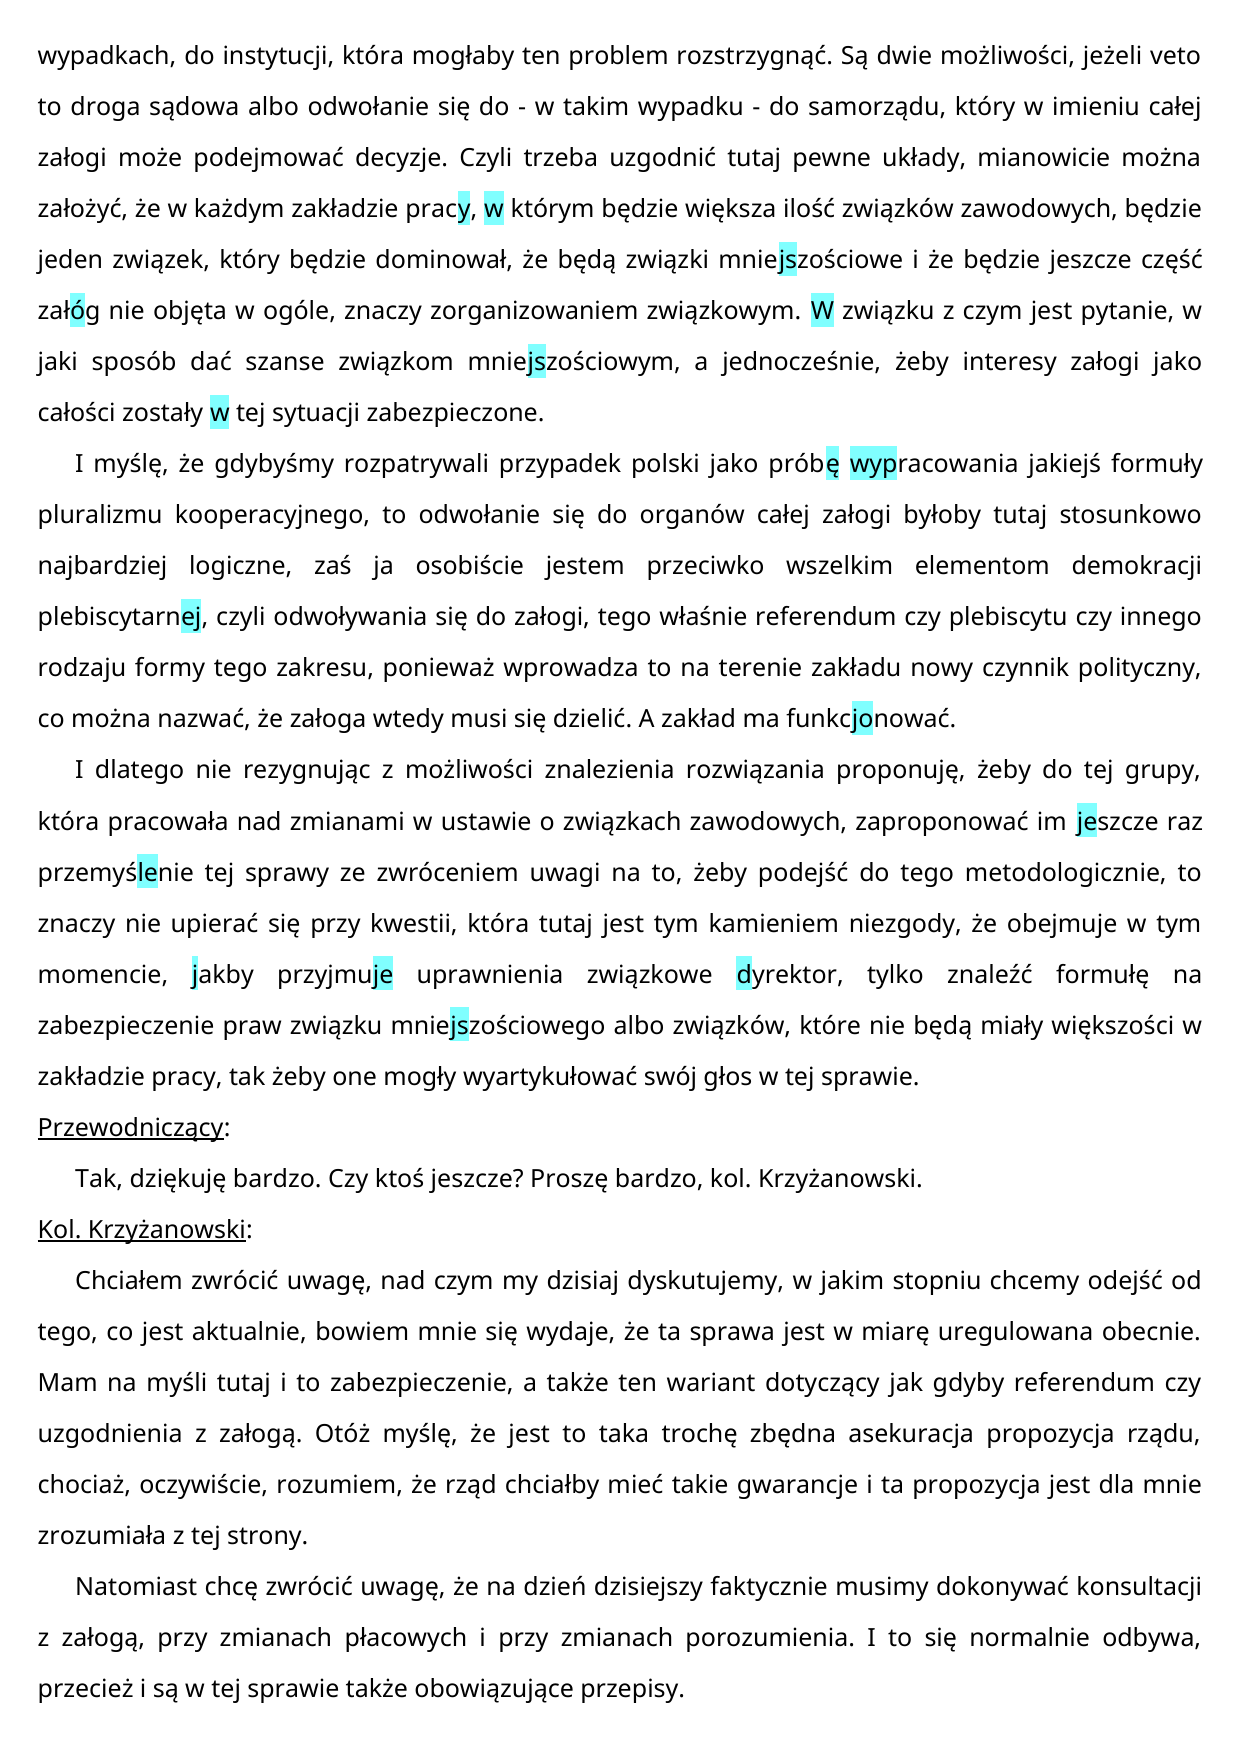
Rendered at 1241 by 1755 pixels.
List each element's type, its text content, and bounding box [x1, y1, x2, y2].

text Tak, dziękuję bardzo. Czy ktoś jeszcze? Proszę bardzo, kol. Krzyżanowski. [37, 1160, 1203, 1194]
text wypadkach, do instytucji, która mogłaby ten problem rozstrzygnąć. Są dwie możliwości, jeżeli veto to droga sądowa albo odwołanie się do - w takim wypadku - do samorządu, który w imieniu całej załogi może podejmować decyzje. Czyli trzeba uzgodnić tutaj pewne układy, mianowicie można założyć, że w każdym zakładzie pracy, w którym będzie większa ilość związków zawodowych, będzie jeden związek, który będzie dominował, że będą związki mniejszościowe i że będzie jeszcze część załóg nie objęta w ogóle, znaczy zorganizowaniem związkowym. W związku z czym jest pytanie, w jaki sposób dać szanse związkom mniejszościowym, a jednocześnie, żeby interesy załogi jako całości zostały w tej sytuacji zabezpieczone. [37, 37, 1203, 429]
text Kol. Krzyżanowski: [37, 1211, 1203, 1246]
text Natomiast chcę zwrócić uwagę, że na dzień dzisiejszy faktycznie musimy dokonywać konsultacji z załogą, przy zmianach płacowych i przy zmianach porozumienia. I to się normalnie odbywa, przecież i są w tej sprawie także obowiązujące przepisy. [37, 1569, 1203, 1705]
text I dlatego nie rezygnując z możliwości znalezienia rozwiązania proponuję, żeby do tej grupy, która pracowała nad zmianami w ustawie o związkach zawodowych, zaproponować im jeszcze raz przemyślenie tej sprawy ze zwróceniem uwagi na to, żeby podejść do tego metodologicznie, to znaczy nie upierać się przy kwestii, która tutaj jest tym kamieniem niezgody, że obejmuje w tym momencie, jakby przyjmuje uprawnienia związkowe dyrektor, tylko znaleźć formułę na zabezpieczenie praw związku mniejszościowego albo związków, które nie będą miały większości w zakładzie pracy, tak żeby one mogły wyartykułować swój głos w tej sprawie. [37, 752, 1203, 1092]
text Przewodniczący: [37, 1109, 1203, 1143]
text I myślę, że gdybyśmy rozpatrywali przypadek polski jako próbę wypracowania jakiejś formuły pluralizmu kooperacyjnego, to odwołanie się do organów całej załogi byłoby tutaj stosunkowo najbardziej logiczne, zaś ja osobiście jestem przeciwko wszelkim elementom demokracji plebiscytarnej, czyli odwoływania się do załogi, tego właśnie referendum czy plebiscytu czy innego rodzaju formy tego zakresu, ponieważ wprowadza to na terenie zakładu nowy czynnik polityczny, co można nazwać, że załoga wtedy musi się dzielić. A zakład ma funkcjonować. [37, 446, 1203, 735]
text Chciałem zwrócić uwagę, nad czym my dzisiaj dyskutujemy, w jakim stopniu chcemy odejść od tego, co jest aktualnie, bowiem mnie się wydaje, że ta sprawa jest w miarę uregulowana obecnie. Mam na myśli tutaj i to zabezpieczenie, a także ten wariant dotyczący jak gdyby referendum czy uzgodnienia z załogą. Otóż myślę, że jest to taka trochę zbędna asekuracja propozycja rządu, chociaż, oczywiście, rozumiem, że rząd chciałby mieć takie gwarancje i ta propozycja jest dla mnie zrozumiała z tej strony. [37, 1262, 1203, 1552]
